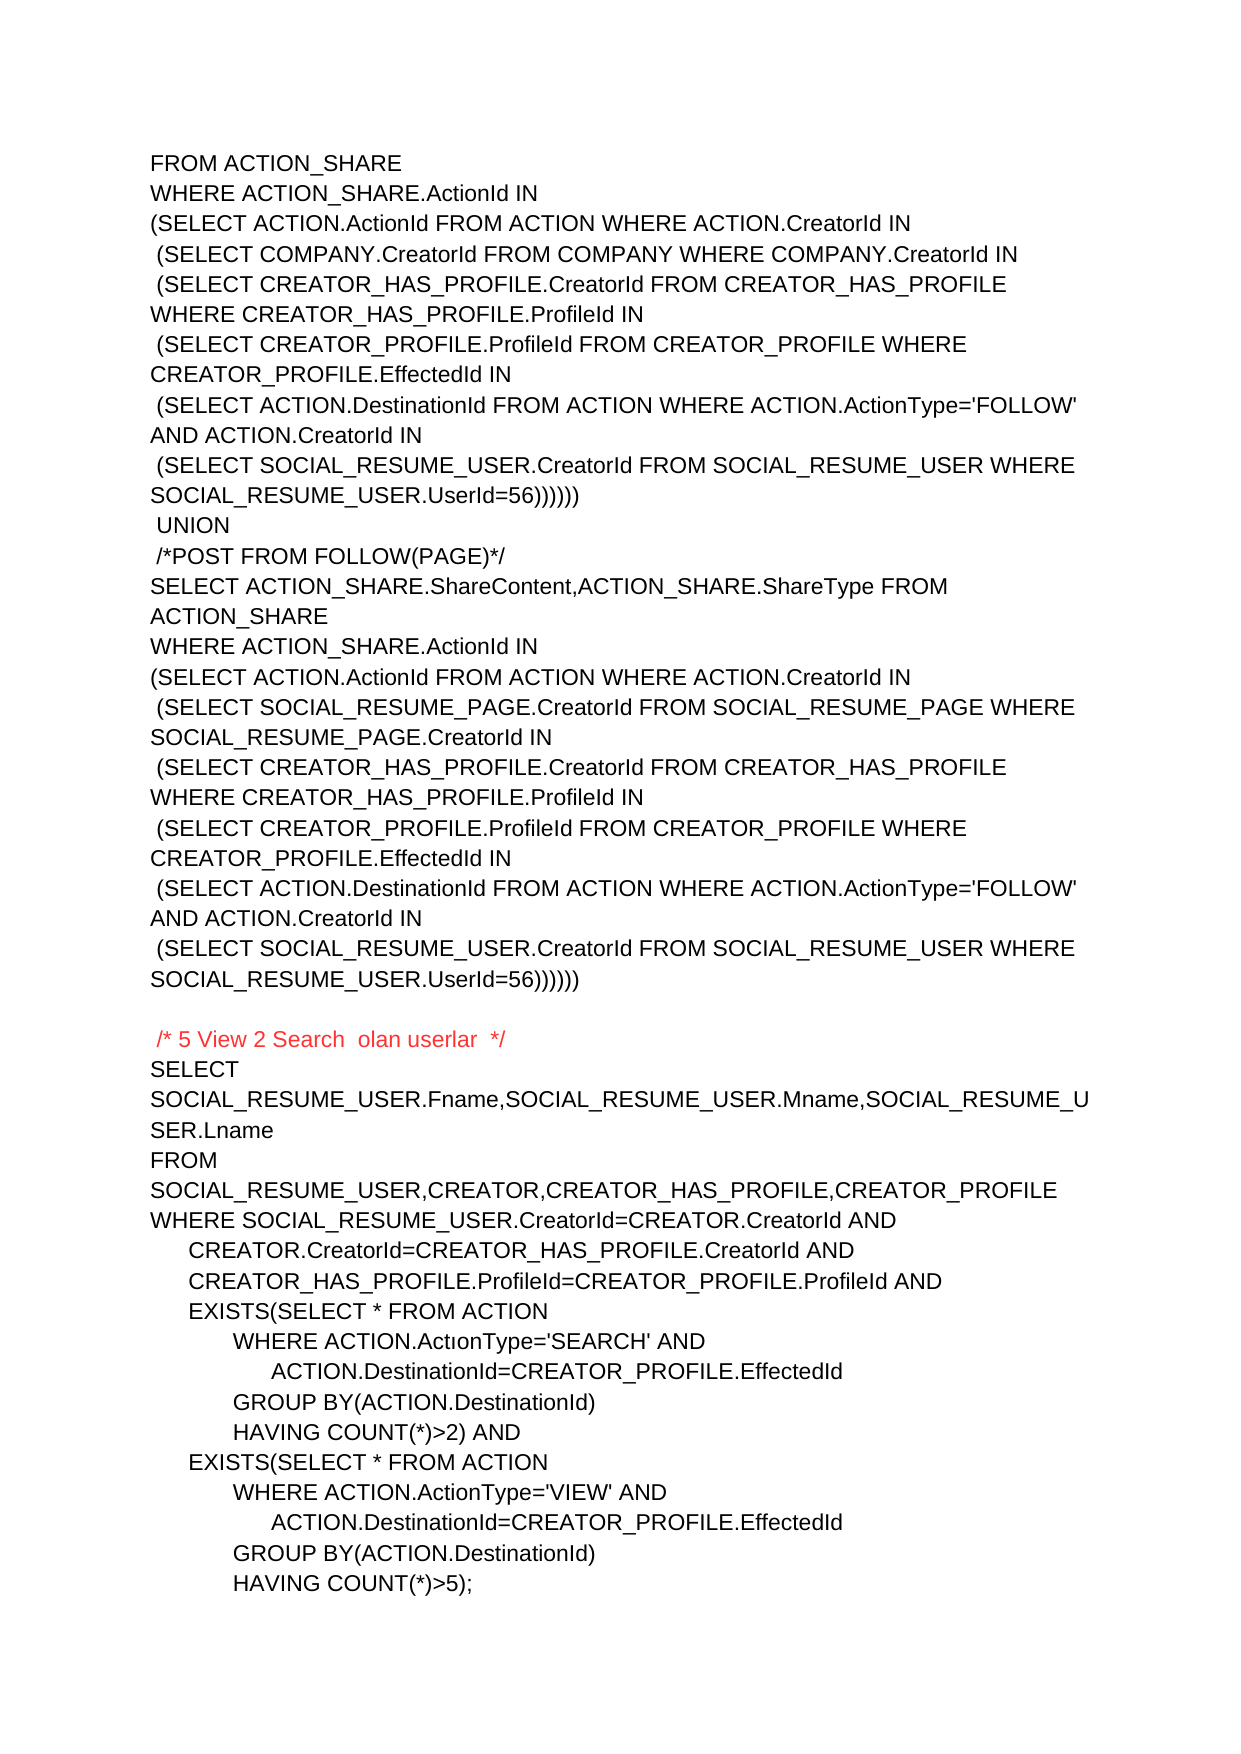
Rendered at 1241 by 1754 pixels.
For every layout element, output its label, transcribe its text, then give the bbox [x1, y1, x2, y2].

text ACTION.DestinationId=CREATOR_PROFILE.EffectedId [150, 1509, 1090, 1536]
text WHERE ACTION.ActıonType='SEARCH' AND [150, 1328, 1090, 1354]
text /*POST FROM FOLLOW(PAGE)*/ [150, 543, 1090, 569]
text WHERE SOCIAL_RESUME_USER.CreatorId=CREATOR.CreatorId AND [150, 1207, 1090, 1234]
text (SELECT CREATOR_PROFILE.ProfileId FROM CREATOR_PROFILE WHERE CREATOR_PROFILE.EffectedId IN [150, 331, 1090, 388]
text FROM ACTION_SHARE [150, 150, 1090, 176]
text GROUP BY(ACTION.DestinationId) [150, 1539, 1090, 1566]
text (SELECT CREATOR_PROFILE.ProfileId FROM CREATOR_PROFILE WHERE CREATOR_PROFILE.EffectedId IN [150, 814, 1090, 871]
text WHERE ACTION.ActionType='VIEW' AND [150, 1479, 1090, 1506]
text (SELECT ACTION.DestinationId FROM ACTION WHERE ACTION.ActionType='FOLLOW' AND ACTION.CreatorId IN [150, 392, 1090, 448]
text (SELECT ACTION.ActionId FROM ACTION WHERE ACTION.CreatorId IN [150, 210, 1090, 237]
text /* 5 View 2 Search olan userlar */ [150, 1026, 1090, 1052]
text HAVING COUNT(*)>5); [150, 1570, 1090, 1596]
text CREATOR_HAS_PROFILE.ProfileId=CREATOR_PROFILE.ProfileId AND [150, 1268, 1090, 1294]
text HAVING COUNT(*)>2) AND [150, 1419, 1090, 1445]
text WHERE ACTION_SHARE.ActionId IN [150, 633, 1090, 660]
text SELECT SOCIAL_RESUME_USER.Fname,SOCIAL_RESUME_USER.Mname,SOCIAL_RESUME_USER.Lname [150, 1056, 1090, 1143]
text (SELECT CREATOR_HAS_PROFILE.CreatorId FROM CREATOR_HAS_PROFILE WHERE CREATOR_HAS_PROFILE.ProfileId IN [150, 271, 1090, 327]
text WHERE ACTION_SHARE.ActionId IN [150, 180, 1090, 207]
text ACTION.DestinationId=CREATOR_PROFILE.EffectedId [150, 1358, 1090, 1385]
text EXISTS(SELECT * FROM ACTION [150, 1449, 1090, 1475]
text SELECT ACTION_SHARE.ShareContent,ACTION_SHARE.ShareType FROM ACTION_SHARE [150, 573, 1090, 629]
text GROUP BY(ACTION.DestinationId) [150, 1388, 1090, 1415]
text FROM SOCIAL_RESUME_USER,CREATOR,CREATOR_HAS_PROFILE,CREATOR_PROFILE [150, 1147, 1090, 1203]
text (SELECT SOCIAL_RESUME_USER.CreatorId FROM SOCIAL_RESUME_USER WHERE SOCIAL_RESUME_USER.UserId=56)))))) [150, 935, 1090, 992]
text (SELECT ACTION.DestinationId FROM ACTION WHERE ACTION.ActionType='FOLLOW' AND ACTION.CreatorId IN [150, 875, 1090, 932]
text (SELECT SOCIAL_RESUME_PAGE.CreatorId FROM SOCIAL_RESUME_PAGE WHERE SOCIAL_RESUME_PAGE.CreatorId IN [150, 694, 1090, 750]
text UNION [150, 512, 1090, 539]
text EXISTS(SELECT * FROM ACTION [150, 1298, 1090, 1324]
text (SELECT CREATOR_HAS_PROFILE.CreatorId FROM CREATOR_HAS_PROFILE WHERE CREATOR_HAS_PROFILE.ProfileId IN [150, 754, 1090, 811]
text CREATOR.CreatorId=CREATOR_HAS_PROFILE.CreatorId AND [150, 1237, 1090, 1264]
text (SELECT SOCIAL_RESUME_USER.CreatorId FROM SOCIAL_RESUME_USER WHERE SOCIAL_RESUME_USER.UserId=56)))))) [150, 452, 1090, 509]
text (SELECT COMPANY.CreatorId FROM COMPANY WHERE COMPANY.CreatorId IN [150, 241, 1090, 267]
text (SELECT ACTION.ActionId FROM ACTION WHERE ACTION.CreatorId IN [150, 663, 1090, 690]
